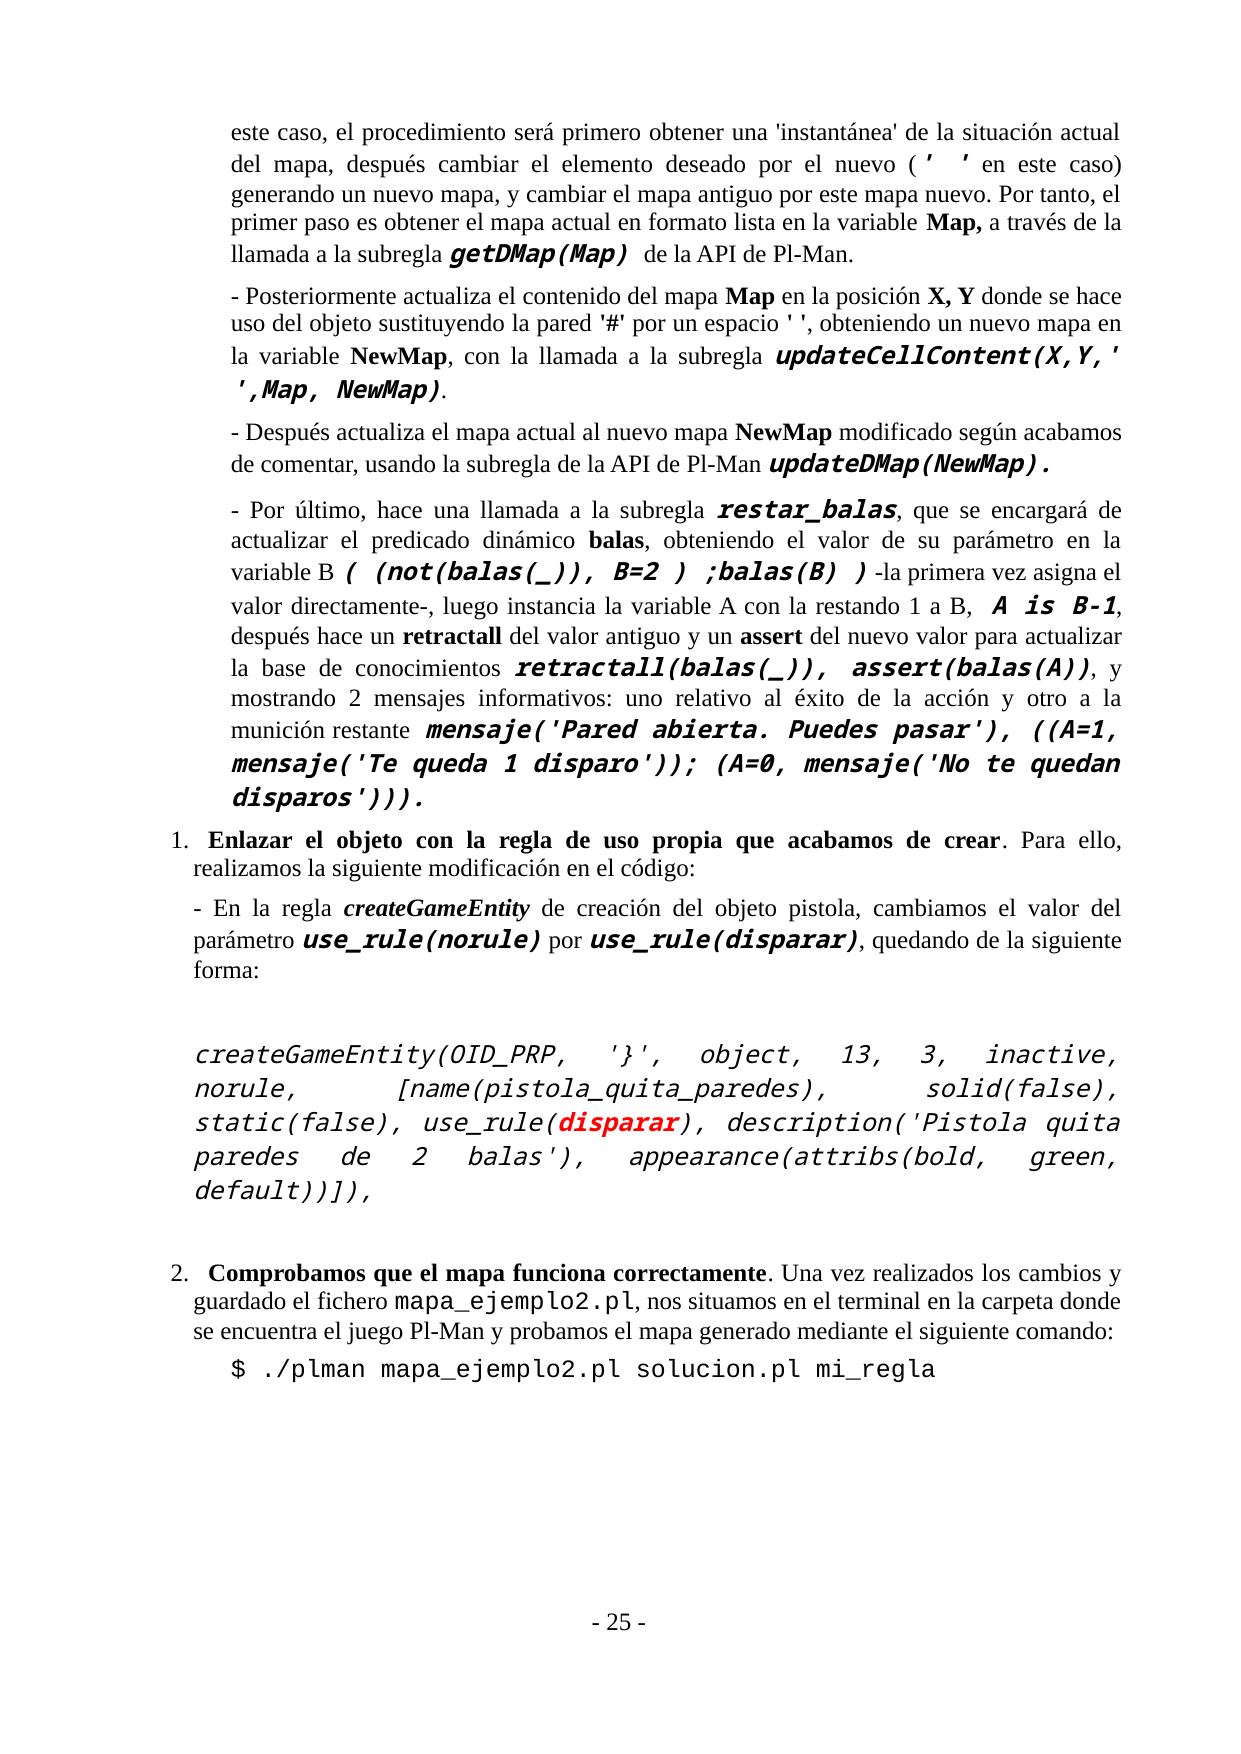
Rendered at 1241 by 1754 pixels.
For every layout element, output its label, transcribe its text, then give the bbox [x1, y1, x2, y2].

list - Por último, hace una llamada a la subregla restar_balas, que se encargará de actualizar el predicado dinámico balas, obteniendo el valor de su parámetro en la variable B ( (not(balas(_)), B=2 ) ;balas(B) ) -la primera vez asigna el valor directamente-, luego instancia la variable A con la restando 1 a B, A is B-1, después hace un retractall del valor antiguo y un assert del nuevo valor para actualizar la base de conocimientos retractall(balas(_)), assert(balas(A)), y mostrando 2 mensajes informativos: uno relativo al éxito de la acción y otro a la munición restante mensaje('Pared abierta. Puedes pasar'), ((A=1, mensaje('Te queda 1 disparo')); (A=0, mensaje('No te quedan disparos'))). [193, 492, 1122, 814]
list $ ./plman mapa_ejemplo2.pl solucion.pl mi_regla [193, 1357, 1122, 1385]
list este caso, el procedimiento será primero obtener una 'instantánea' de la situación actual del mapa, después cambiar el elemento deseado por el nuevo (' ' en este caso) generando un nuevo mapa, y cambiar el mapa antiguo por este mapa nuevo. Por tanto, el primer paso es obtener el mapa actual en formato lista en la variable Map, a través de la llamada a la subregla getDMap(Map) de la API de Pl-Man. [193, 118, 1122, 269]
list Comprobamos que el mapa funciona correctamente. Una vez realizados los cambios y guardado el fichero mapa_ejemplo2.pl, nos situamos en el terminal en la carpeta donde se encuentra el juego Pl-Man y probamos el mapa generado mediante el siguiente comando: [156, 1259, 1122, 1344]
list createGameEntity(OID_PRP, '}', object, 13, 3, inactive, norule, [name(pistola_quita_paredes), solid(false), static(false), use_rule(disparar), description('Pistola quita paredes de 2 balas'), appearance(attribs(bold, green, default))]), [156, 1036, 1122, 1207]
list - Después actualiza el mapa actual al nuevo mapa NewMap modificado según acabamos de comentar, usando la subregla de la API de Pl-Man updateDMap(NewMap). [193, 418, 1122, 480]
list - Posteriormente actualiza el contenido del mapa Map en la posición X, Y donde se hace uso del objeto sustituyendo la pared '#' por un espacio ' ', obteniendo un nuevo mapa en la variable NewMap, con la llamada a la subregla updateCellContent(X,Y,' ',Map, NewMap). [193, 282, 1122, 405]
list Enlazar el objeto con la regla de uso propia que acabamos de crear. Para ello, realizamos la siguiente modificación en el código: [156, 826, 1122, 882]
list - En la regla createGameEntity de creación del objeto pistola, cambiamos el valor del parámetro use_rule(norule) por use_rule(disparar), quedando de la siguiente forma: [156, 894, 1122, 984]
